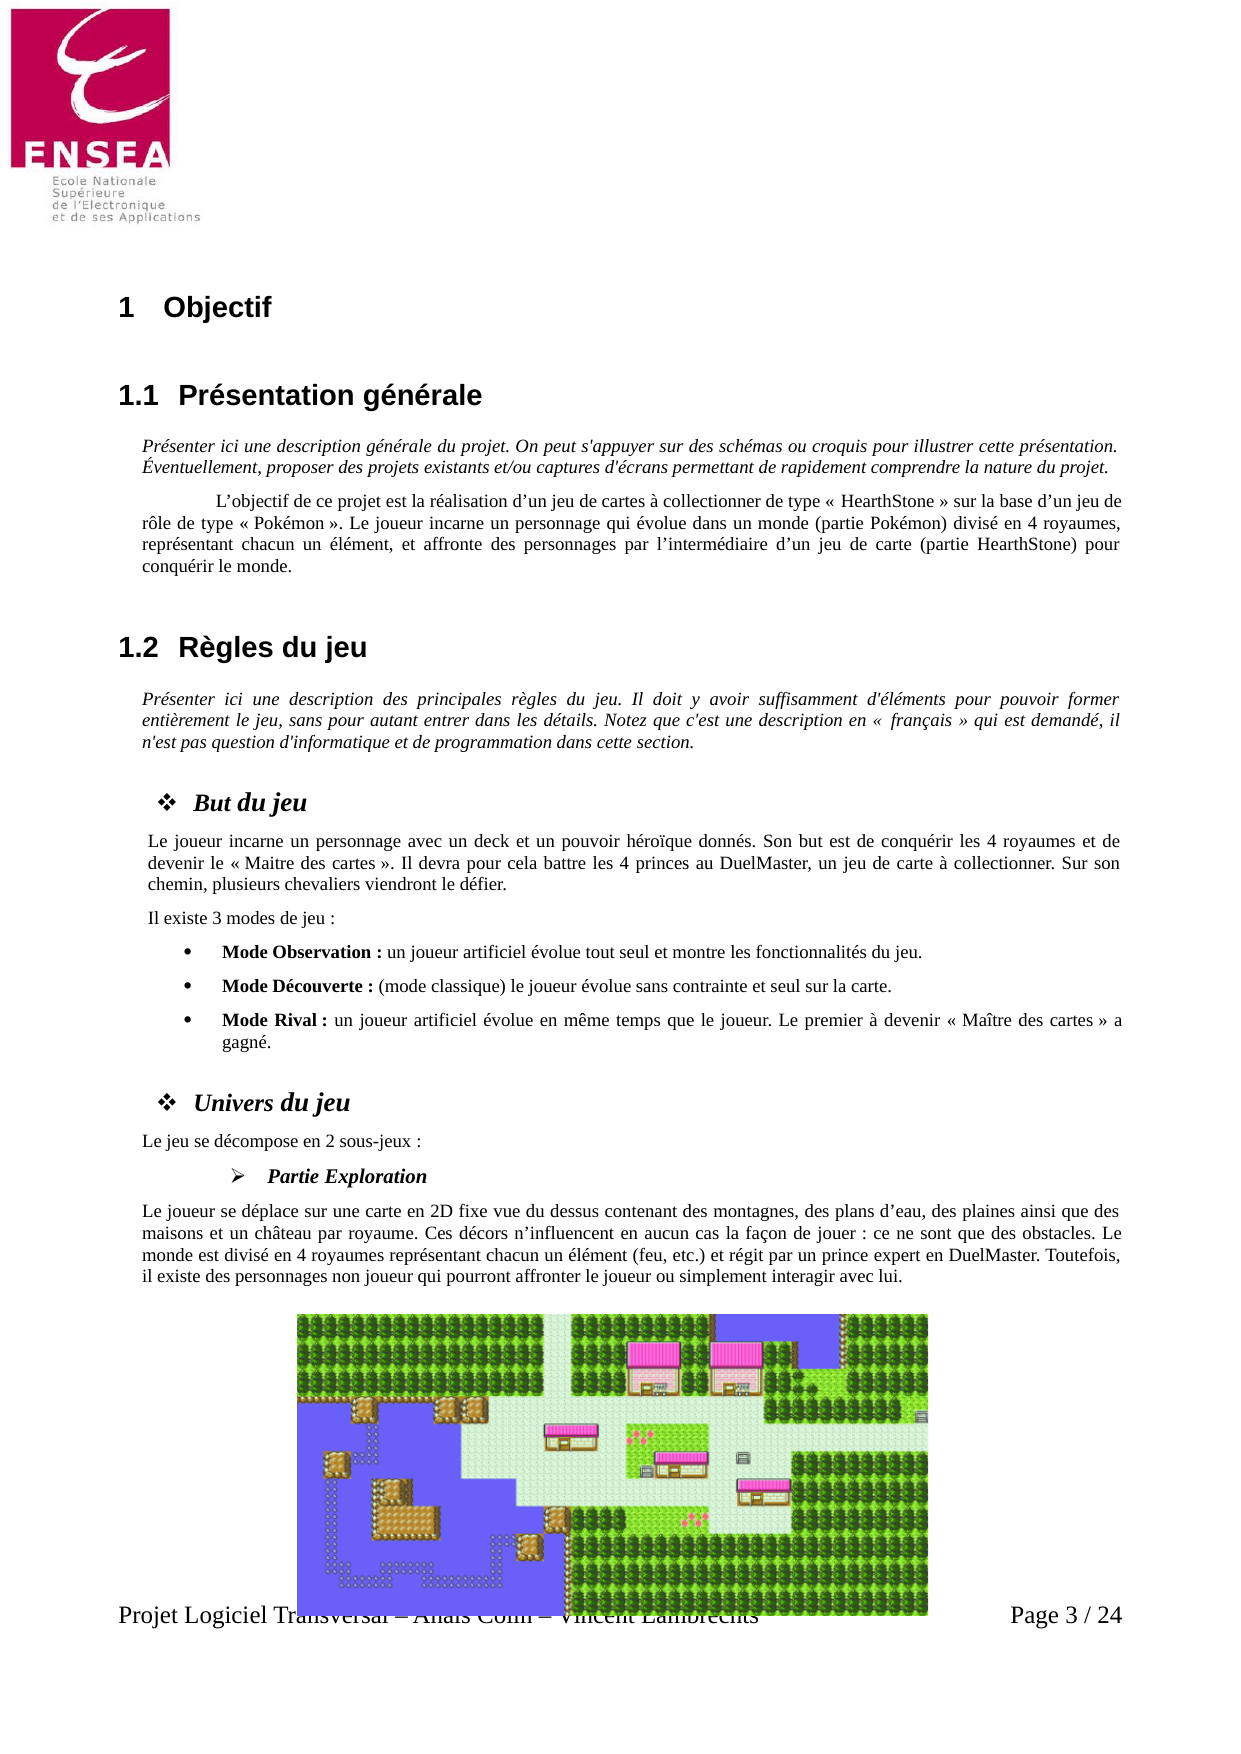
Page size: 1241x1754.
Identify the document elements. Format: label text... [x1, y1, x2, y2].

text L’objectif de ce projet est la réalisation d’un jeu de cartes à collectionner de type « HearthStone » sur la base d’un jeu de rôle de type « Pokémon ». Le joueur incarne un personnage qui évolue dans un monde (partie Pokémon) divisé en 4 royaumes, représentant chacun un élément, et affronte des personnages par l’intermédiaire d’un jeu de carte (partie HearthStone) pour conquérir le monde. [142, 490, 1122, 576]
list Mode Rival : un joueur artificiel évolue en même temps que le joueur. Le premier à devenir « Maître des cartes » a gagné. [184, 1009, 1122, 1052]
list Mode Observation : un joueur artificiel évolue tout seul et montre les fonctionnalités du jeu. [184, 941, 1122, 963]
text Le joueur se déplace sur une carte en 2D fixe vue du dessus contenant des montagnes, des plans d’eau, des plaines ainsi que des maisons et un château par royaume. Ces décors n’influencent en aucun cas la façon de jouer : ce ne sont que des obstacles. Le monde est divisé en 4 royaumes représentant chacun un élément (feu, etc.) et régit par un prince expert en DuelMaster. Toutefois, il existe des personnages non joueur qui pourront affronter le joueur ou simplement interagir avec lui. [142, 1200, 1122, 1287]
text Présenter ici une description générale du projet. On peut s'appuyer sur des schémas ou croquis pour illustrer cette présentation. Éventuellement, proposer des projets existants et/ou captures d'écrans permettant de rapidement comprendre la nature du projet. [142, 435, 1122, 478]
list But du jeu [156, 786, 1122, 818]
list Mode Découverte : (mode classique) le joueur évolue sans contrainte et seul sur la carte. [184, 975, 1122, 997]
text Le joueur incarne un personnage avec un deck et un pouvoir héroïque donnés. Son but est de conquérir les 4 royaumes et de devenir le « Maitre des cartes ». Il devra pour cela battre les 4 princes au DuelMaster, un jeu de carte à collectionner. Sur son chemin, plusieurs chevaliers viendront le défier. [148, 830, 1122, 895]
subtitle Règles du jeu [118, 630, 1122, 664]
subtitle Objectif [118, 290, 1122, 324]
text Présenter ici une description des principales règles du jeu. Il doit y avoir suffisamment d'éléments pour pouvoir former entièrement le jeu, sans pour autant entrer dans les détails. Notez que c'est une description en « français » qui est demandé, il n'est pas question d'informatique et de programmation dans cette section. [142, 687, 1122, 752]
text Il existe 3 modes de jeu : [148, 907, 1122, 929]
list Univers du jeu [156, 1086, 1122, 1118]
list Partie Exploration [229, 1164, 1122, 1188]
text Le jeu se décompose en 2 sous-jeux : [142, 1130, 1122, 1152]
subtitle Présentation générale [118, 377, 1122, 411]
